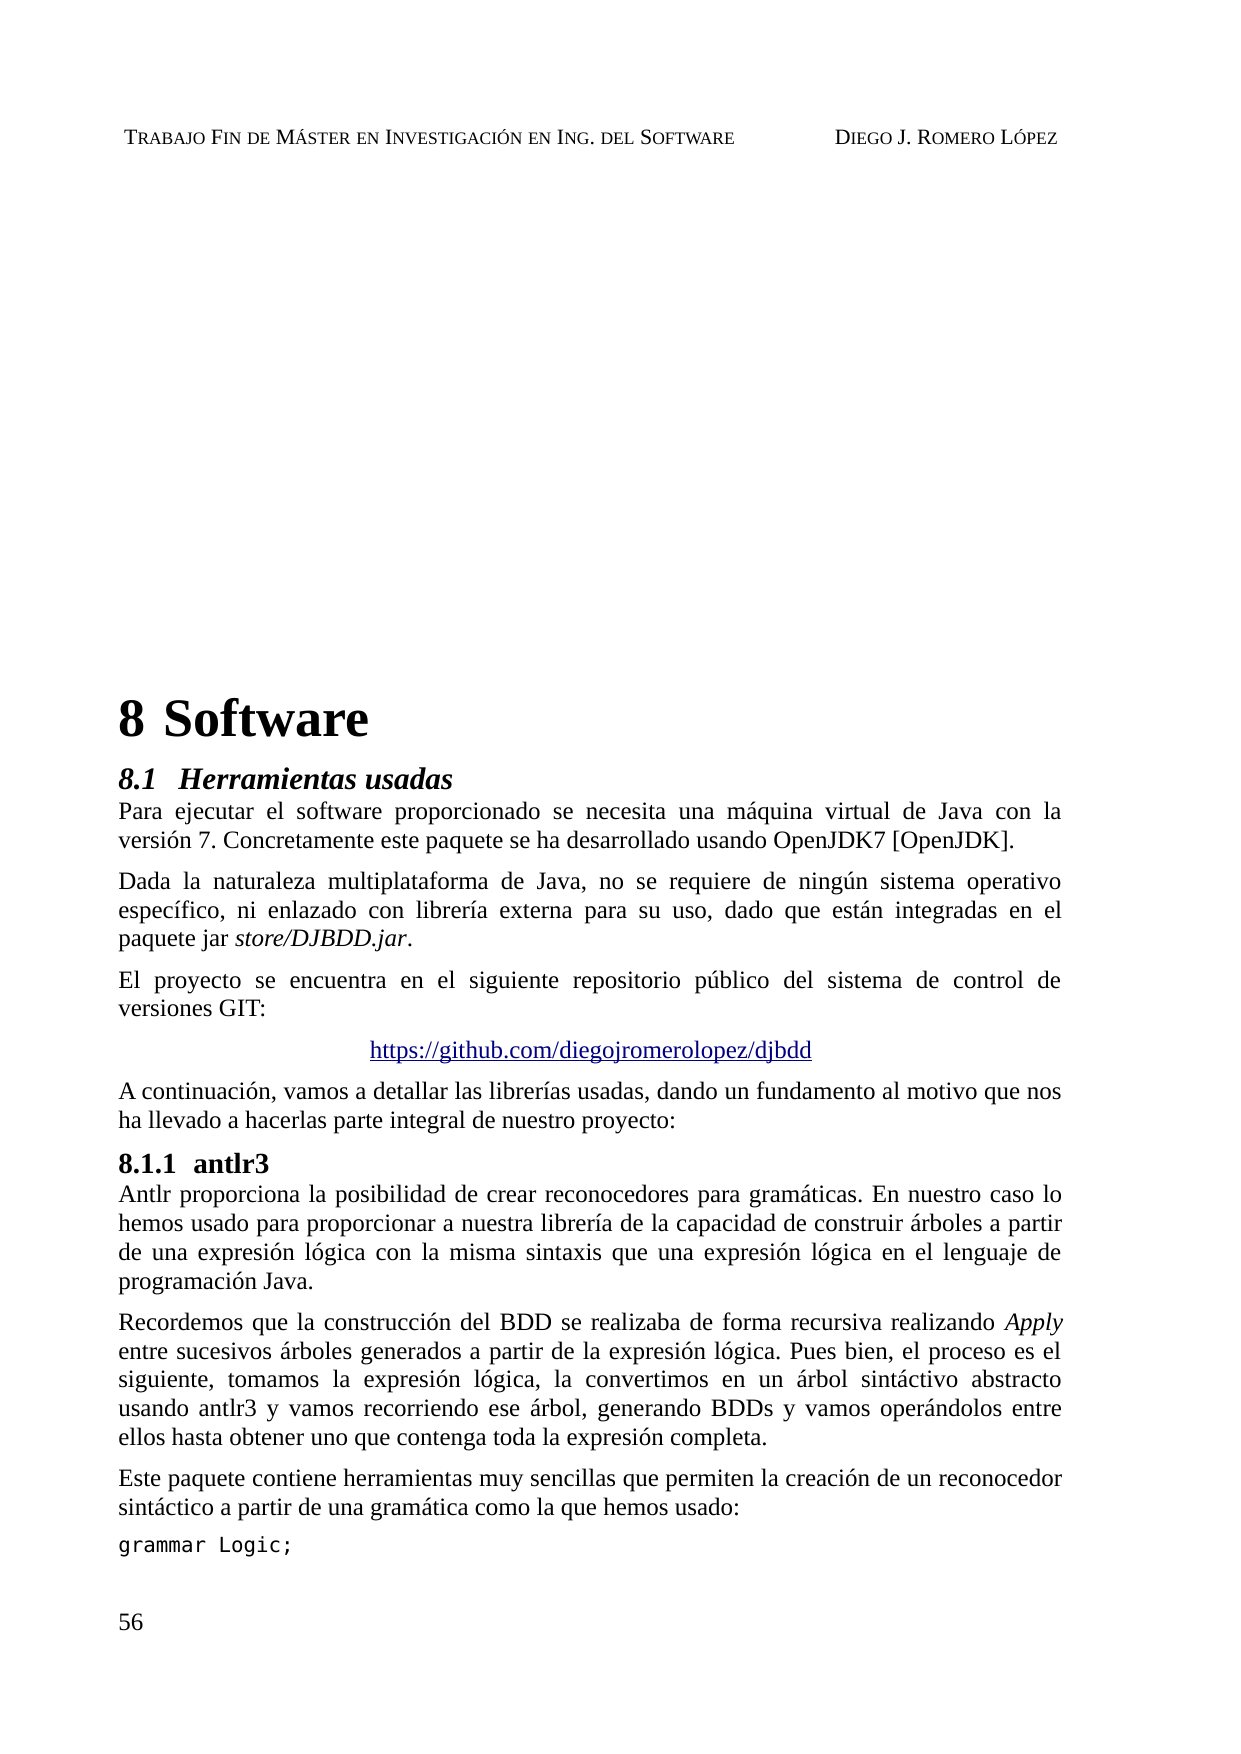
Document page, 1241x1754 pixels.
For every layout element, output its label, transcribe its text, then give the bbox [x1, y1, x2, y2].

text El proyecto se encuentra en el siguiente repositorio público del sistema de control de versiones GIT: [118, 965, 1063, 1022]
subtitle antlr3 [118, 1146, 1063, 1179]
text Este paquete contiene herramientas muy sencillas que permiten la creación de un reconocedor sintáctico a partir de una gramática como la que hemos usado: [118, 1463, 1063, 1521]
text Para ejecutar el software proporcionado se necesita una máquina virtual de Java con la versión 7. Concretamente este paquete se ha desarrollado usando OpenJDK7 [OpenJDK]. [118, 796, 1063, 853]
text Recordemos que la construcción del BDD se realizaba de forma recursiva realizando Apply entre sucesivos árboles generados a partir de la expresión lógica. Pues bien, el proceso es el siguiente, tomamos la expresión lógica, la convertimos en un árbol sintáctivo abstracto usando antlr3 y vamos recorriendo ese árbol, generando BDDs y vamos operándolos entre ellos hasta obtener uno que contenga toda la expresión completa. [118, 1307, 1063, 1451]
text Antlr proporciona la posibilidad de crear reconocedores para gramáticas. En nuestro caso lo hemos usado para proporcionar a nuestra librería de la capacidad de construir árboles a partir de una expresión lógica con la misma sintaxis que una expresión lógica en el lenguaje de programación Java. [118, 1179, 1063, 1294]
text grammar Logic; [118, 1533, 1063, 1558]
subtitle Software [118, 685, 1063, 748]
subtitle Herramientas usadas [118, 760, 1063, 796]
text https://github.com/diegojromerolopez/djbdd [118, 1035, 1063, 1063]
text A continuación, vamos a detallar las librerías usadas, dando un fundamento al motivo que nos ha llevado a hacerlas parte integral de nuestro proyecto: [118, 1076, 1063, 1133]
text Dada la naturaleza multiplataforma de Java, no se requiere de ningún sistema operativo específico, ni enlazado con librería externa para su uso, dado que están integradas en el paquete jar store/DJBDD.jar. [118, 866, 1063, 952]
